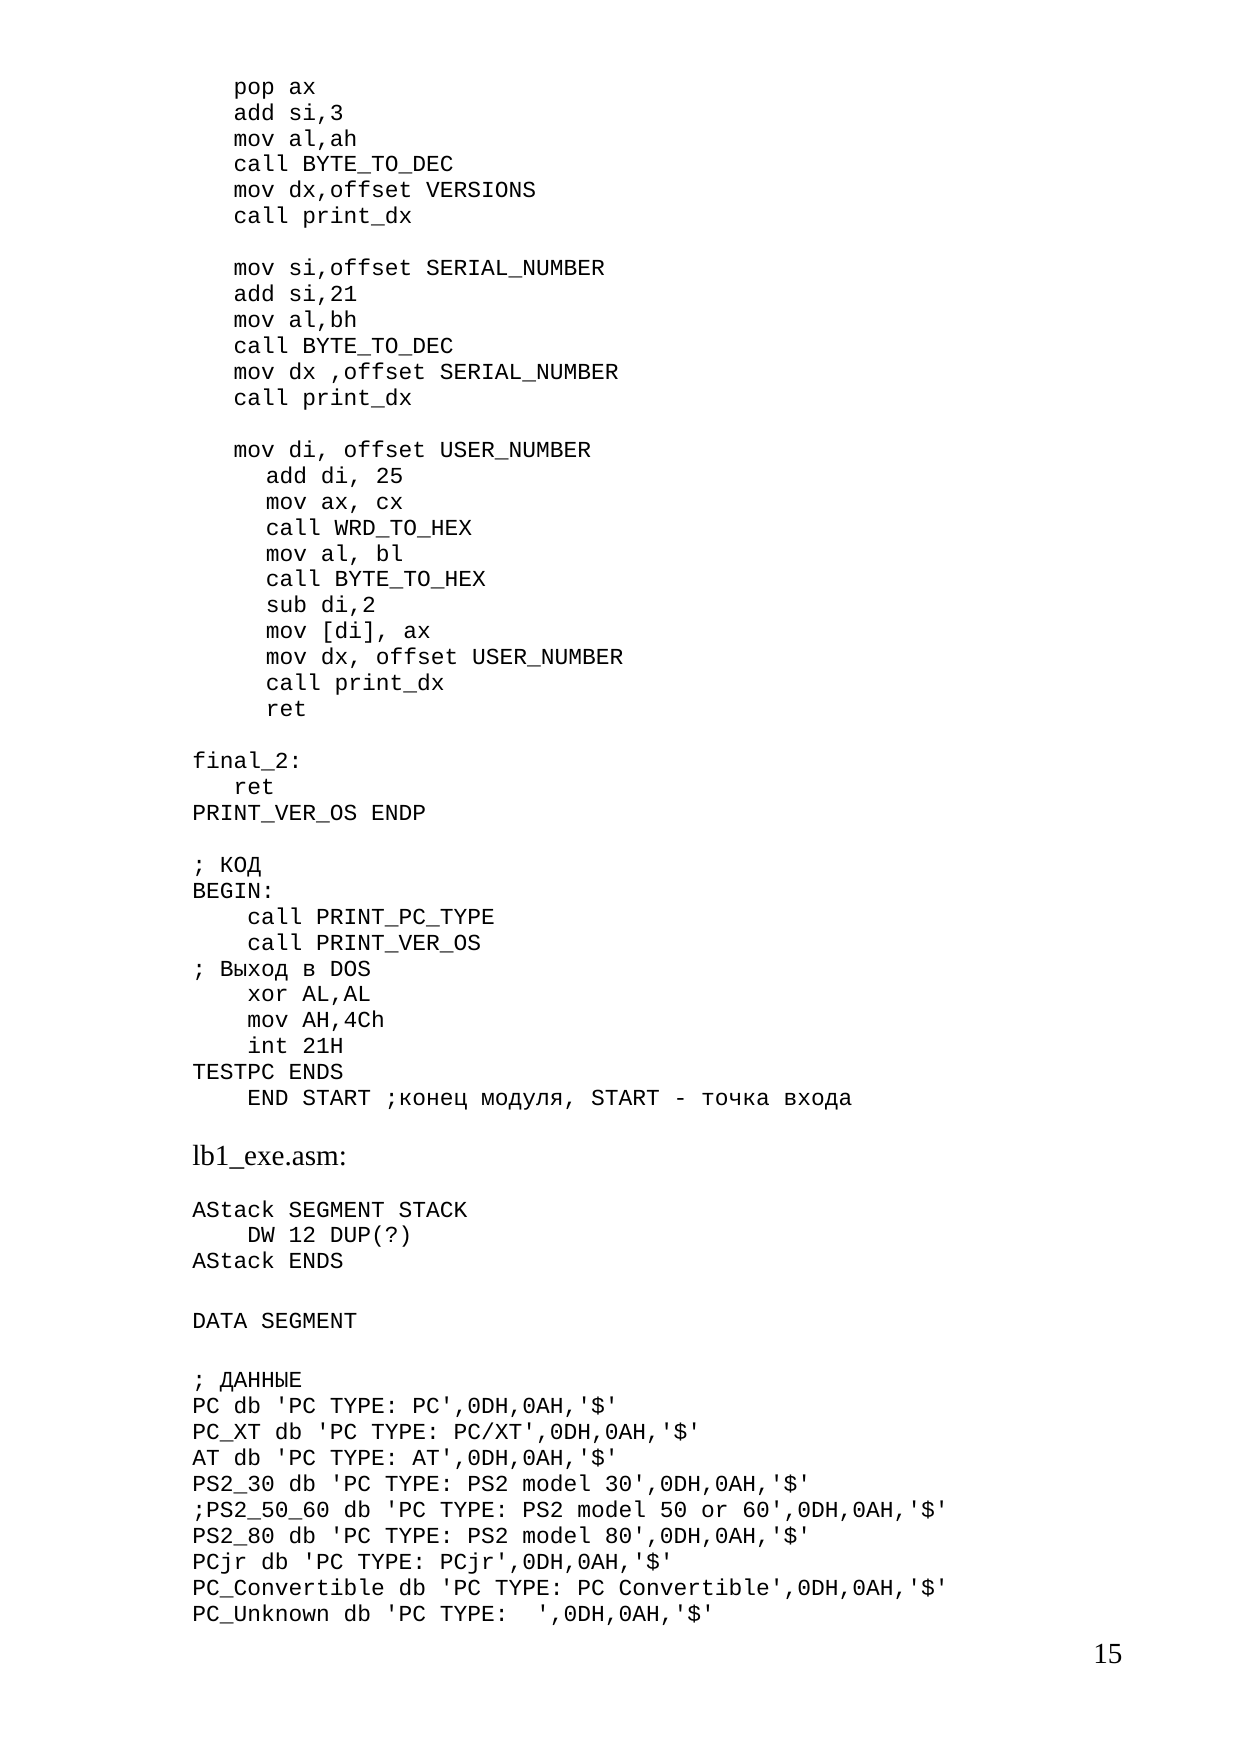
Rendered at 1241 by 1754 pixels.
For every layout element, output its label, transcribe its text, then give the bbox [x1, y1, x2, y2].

text mov dx,offset VERSIONS [118, 179, 1122, 205]
text BEGIN: [118, 879, 1122, 905]
text call WRD_TO_HEX [118, 516, 1122, 542]
text mov [di], ax [118, 620, 1122, 646]
text call BYTE_TO_DEC [118, 153, 1122, 179]
text call PRINT_VER_OS [118, 931, 1122, 957]
text lb1_exe.asm: [118, 1138, 1122, 1172]
text call print_dx [118, 386, 1122, 412]
text call print_dx [118, 672, 1122, 697]
text mov AH,4Ch [118, 1009, 1122, 1035]
text PC db 'PC TYPE: PC',0DH,0AH,'$' [118, 1395, 1122, 1421]
text call BYTE_TO_HEX [118, 568, 1122, 594]
text ; КОД [118, 853, 1122, 879]
text add si,21 [118, 282, 1122, 308]
text PC_Convertible db 'PC TYPE: PC Convertible',0DH,0AH,'$' [118, 1576, 1122, 1602]
text mov al,bh [118, 308, 1122, 334]
text mov al, bl [118, 542, 1122, 568]
text ret [118, 697, 1122, 723]
text add si,3 [118, 101, 1122, 127]
text AStack SEGMENT STACK [118, 1198, 1122, 1224]
text PS2_30 db 'PC TYPE: PS2 model 30',0DH,0AH,'$' [118, 1472, 1122, 1498]
text pop ax [118, 75, 1122, 101]
text sub di,2 [118, 594, 1122, 620]
text AT db 'PC TYPE: AT',0DH,0AH,'$' [118, 1447, 1122, 1472]
text xor AL,AL [118, 983, 1122, 1009]
text ret [118, 775, 1122, 801]
text DATA SEGMENT [118, 1309, 1122, 1335]
text PRINT_VER_OS ENDP [118, 801, 1122, 827]
text mov di, offset USER_NUMBER [118, 438, 1122, 464]
text AStack ENDS [118, 1250, 1122, 1276]
text END START ;конец модуля, START - точка входа [118, 1087, 1122, 1112]
text ; ДАННЫЕ [118, 1369, 1122, 1395]
text DW 12 DUP(?) [118, 1224, 1122, 1250]
text ; Выход в DOS [118, 957, 1122, 983]
text call print_dx [118, 205, 1122, 231]
text ;PS2_50_60 db 'PC TYPE: PS2 model 50 or 60',0DH,0AH,'$' [118, 1498, 1122, 1524]
text mov si,offset SERIAL_NUMBER [118, 257, 1122, 282]
text final_2: [118, 749, 1122, 775]
text PC_XT db 'PC TYPE: PC/XT',0DH,0AH,'$' [118, 1421, 1122, 1447]
text PS2_80 db 'PC TYPE: PS2 model 80',0DH,0AH,'$' [118, 1524, 1122, 1550]
text mov ax, cx [118, 490, 1122, 516]
text PC_Unknown db 'PC TYPE: ',0DH,0AH,'$' [118, 1602, 1122, 1628]
text call PRINT_PC_TYPE [118, 905, 1122, 931]
text call BYTE_TO_DEC [118, 334, 1122, 360]
text TESTPC ENDS [118, 1061, 1122, 1087]
text PCjr db 'PC TYPE: PCjr',0DH,0AH,'$' [118, 1550, 1122, 1576]
text int 21H [118, 1035, 1122, 1061]
text mov dx, offset USER_NUMBER [118, 646, 1122, 672]
text mov dx ,offset SERIAL_NUMBER [118, 360, 1122, 386]
text add di, 25 [118, 464, 1122, 490]
text mov al,ah [118, 127, 1122, 153]
